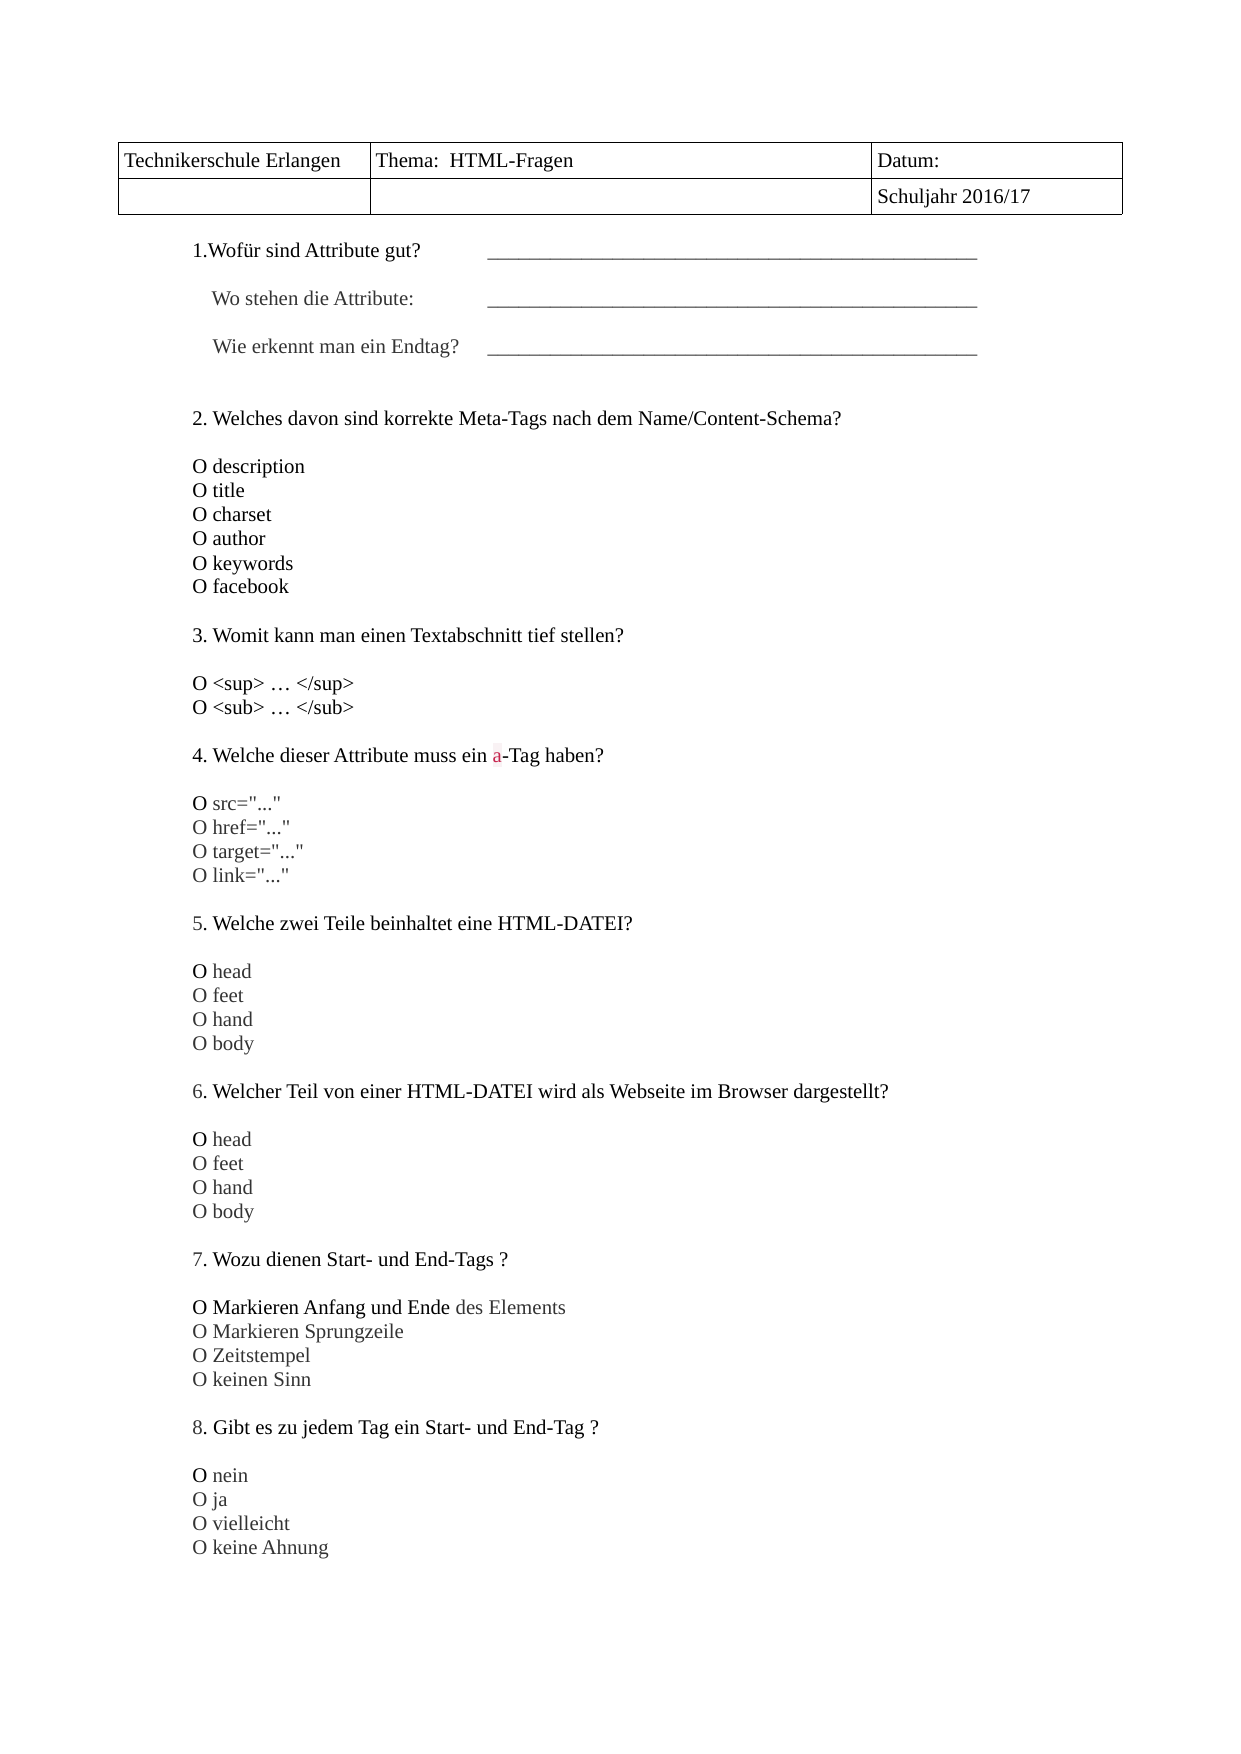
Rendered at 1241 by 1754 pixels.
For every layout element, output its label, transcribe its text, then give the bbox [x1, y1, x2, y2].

text O link="..." [118, 863, 1122, 887]
text O title [118, 478, 1122, 502]
text O author [118, 526, 1122, 550]
text 1.Wofür sind Attribute gut? _______________________________________________ [118, 238, 1122, 262]
text O ja [118, 1487, 1122, 1511]
table_header Datum: [872, 143, 1122, 178]
table_header Thema: HTML-Fragen [371, 143, 871, 178]
text 5. Welche zwei Teile beinhaltet eine HTML-DATEI? [118, 911, 1122, 935]
text O hand [118, 1007, 1122, 1031]
text O keinen Sinn [118, 1367, 1122, 1391]
text O Markieren Sprungzeile [118, 1319, 1122, 1343]
text O keine Ahnung [118, 1535, 1122, 1559]
text O hand [118, 1175, 1122, 1199]
text O <sup> … </sup> [118, 671, 1122, 695]
text O body [118, 1199, 1122, 1223]
text O description [118, 454, 1122, 478]
text O feet [118, 983, 1122, 1007]
text O Markieren Anfang und Ende des Elements [118, 1295, 1122, 1319]
text O charset [118, 502, 1122, 526]
text 6. Welcher Teil von einer HTML-DATEI wird als Webseite im Browser dargestellt? [118, 1079, 1122, 1103]
table_header Technikerschule Erlangen [119, 143, 370, 178]
text O href="..." [118, 815, 1122, 839]
text Wo stehen die Attribute: _______________________________________________ [118, 286, 1122, 310]
text 4. Welche dieser Attribute muss ein a-Tag haben? [118, 743, 1122, 767]
text O head [118, 959, 1122, 983]
text O head [118, 1127, 1122, 1151]
text O body [118, 1031, 1122, 1055]
table_cell Schuljahr 2016/17 [872, 179, 1122, 213]
table_cell [119, 179, 370, 213]
text O facebook [118, 574, 1122, 598]
text O keywords [118, 550, 1122, 574]
text O <sub> … </sub> [118, 695, 1122, 719]
text Wie erkennt man ein Endtag? _______________________________________________ [118, 334, 1122, 358]
text 2. Welches davon sind korrekte Meta-Tags nach dem Name/Content-Schema? [118, 406, 1122, 430]
text O src="..." [118, 791, 1122, 815]
text 8. Gibt es zu jedem Tag ein Start- und End-Tag ? [118, 1415, 1122, 1439]
text O feet [118, 1151, 1122, 1175]
text 7. Wozu dienen Start- und End-Tags ? [118, 1247, 1122, 1271]
text 3. Womit kann man einen Textabschnitt tief stellen? [118, 623, 1122, 647]
table_cell [371, 179, 871, 213]
text O nein [118, 1463, 1122, 1487]
text O vielleicht [118, 1511, 1122, 1535]
text O Zeitstempel [118, 1343, 1122, 1367]
text O target="..." [118, 839, 1122, 863]
